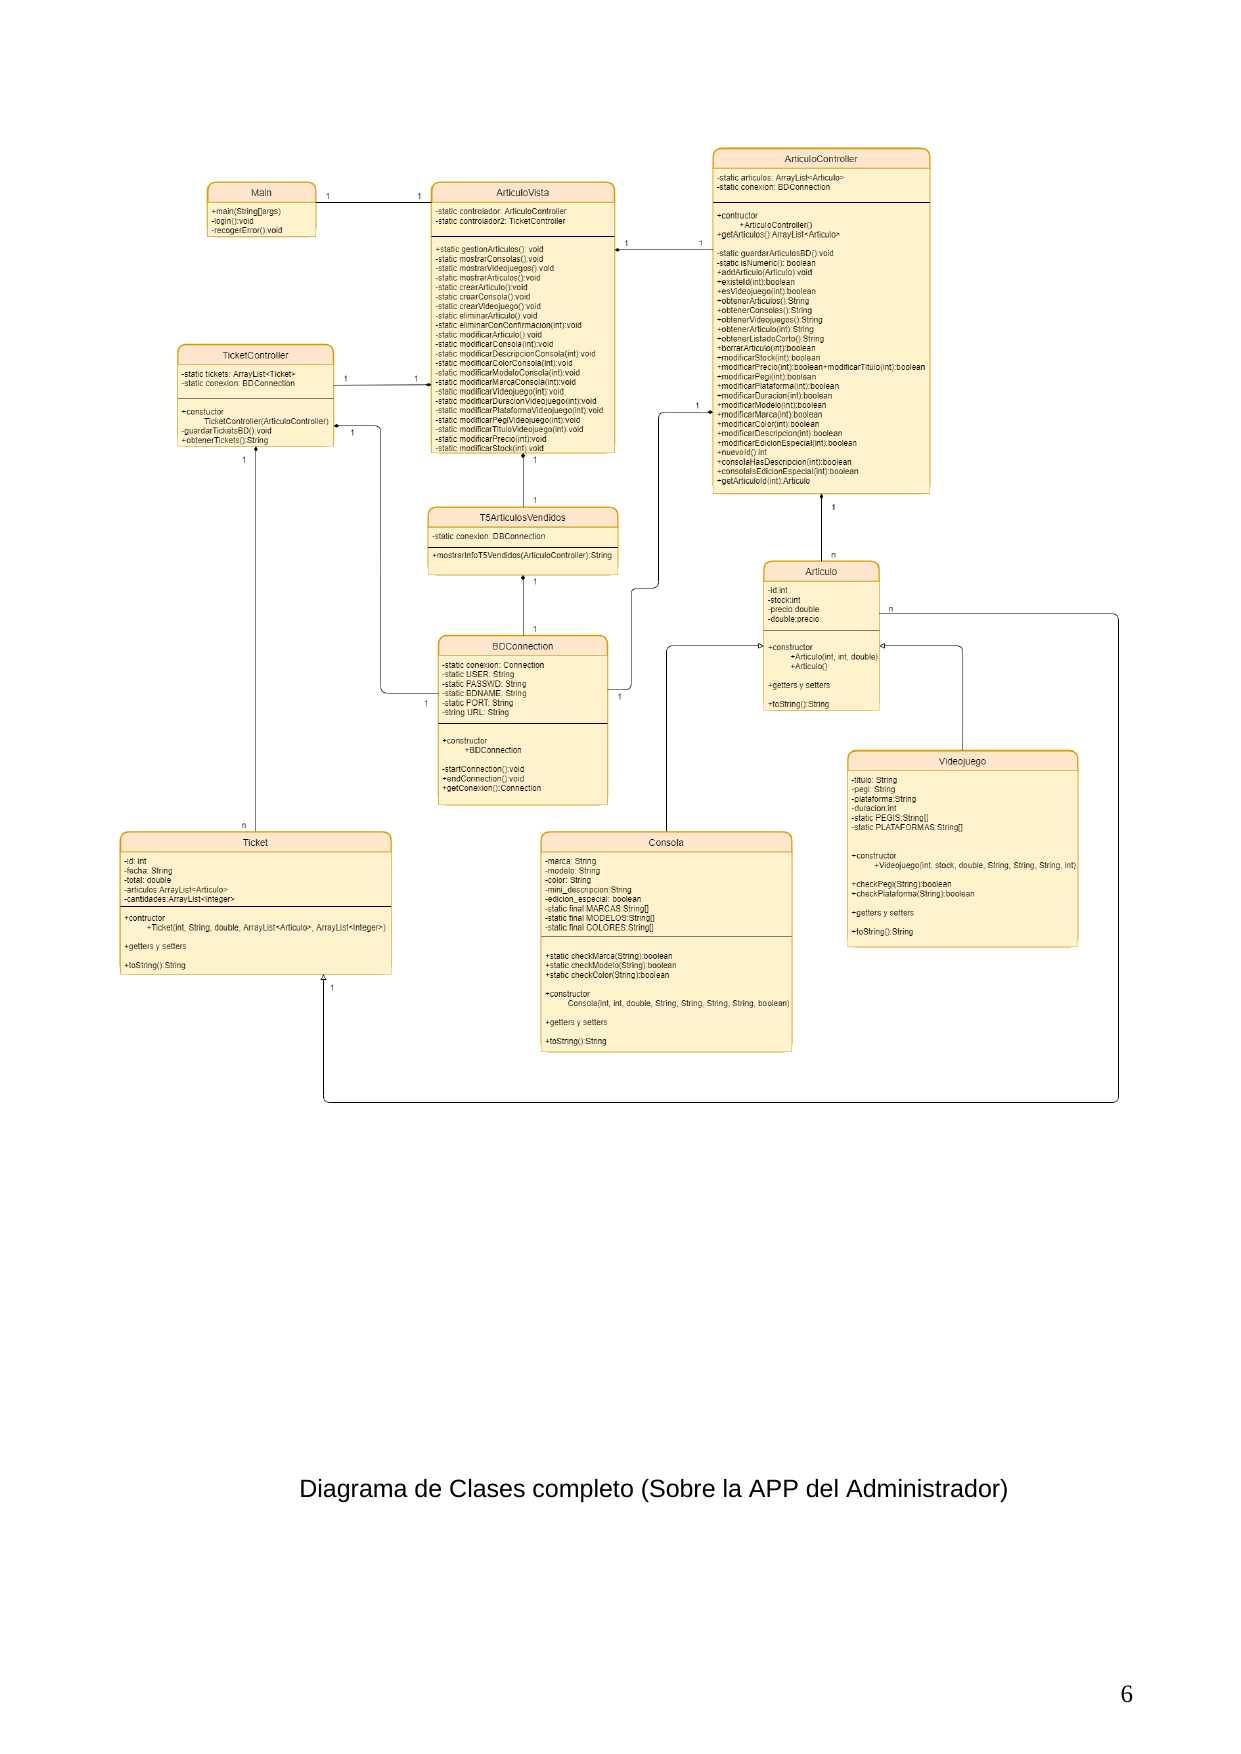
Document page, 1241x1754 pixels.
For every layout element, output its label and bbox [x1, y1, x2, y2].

picture [119, 147, 1124, 1108]
